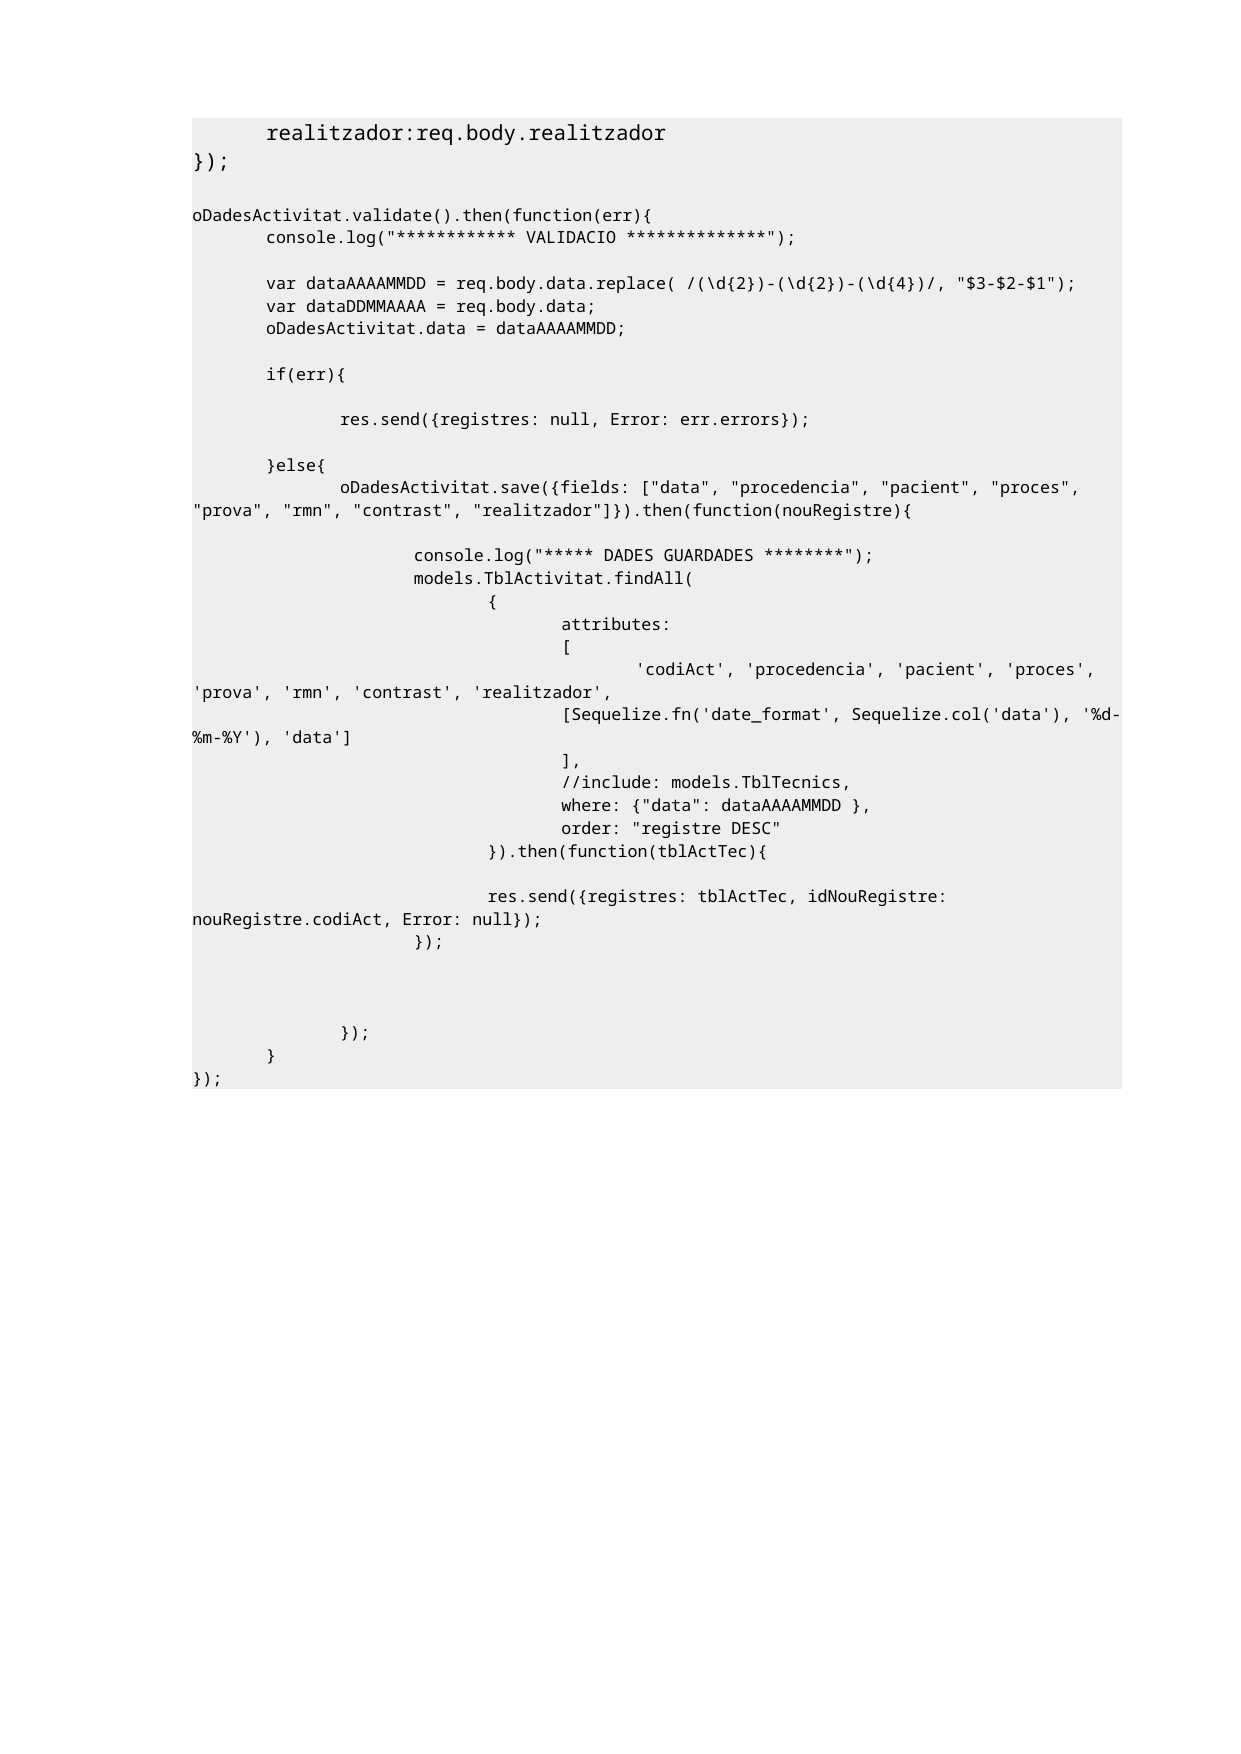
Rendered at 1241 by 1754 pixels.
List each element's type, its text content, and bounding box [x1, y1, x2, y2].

text realitzador:req.body.realitzador [192, 118, 1122, 147]
text console.log("***** DADES GUARDADES ********"); [192, 544, 1122, 567]
text }); [192, 1066, 1122, 1089]
text where: {"data": dataAAAAMMDD }, [192, 794, 1122, 817]
text { [192, 589, 1122, 612]
text }); [192, 147, 1122, 175]
text [Sequelize.fn('date_format', Sequelize.col('data'), '%d-%m-%Y'), 'data'] [192, 703, 1122, 748]
text order: "registre DESC" [192, 817, 1122, 839]
text attributes: [192, 612, 1122, 635]
text }); [192, 1021, 1122, 1044]
text console.log("************ VALIDACIO **************"); [192, 226, 1122, 249]
text oDadesActivitat.data = dataAAAAMMDD; [192, 317, 1122, 340]
text }else{ [192, 453, 1122, 476]
text }).then(function(tblActTec){ [192, 839, 1122, 862]
text models.TblActivitat.findAll( [192, 567, 1122, 589]
text }); [192, 930, 1122, 953]
text [ [192, 635, 1122, 658]
text oDadesActivitat.validate().then(function(err){ [192, 203, 1122, 226]
text 'codiAct', 'procedencia', 'pacient', 'proces', 'prova', 'rmn', 'contrast', 'realitzador', [192, 658, 1122, 703]
text res.send({registres: null, Error: err.errors}); [192, 408, 1122, 431]
text oDadesActivitat.save({fields: ["data", "procedencia", "pacient", "proces", "prova", "rmn", "contrast", "realitzador"]}).then(function(nouRegistre){ [192, 476, 1122, 521]
text var dataDDMMAAAA = req.body.data; [192, 294, 1122, 317]
text } [192, 1044, 1122, 1066]
text res.send({registres: tblActTec, idNouRegistre: nouRegistre.codiAct, Error: null}); [192, 885, 1122, 930]
text //include: models.TblTecnics, [192, 771, 1122, 794]
text ], [192, 748, 1122, 771]
text var dataAAAAMMDD = req.body.data.replace( /(\d{2})-(\d{2})-(\d{4})/, "$3-$2-$1"); [192, 272, 1122, 294]
text if(err){ [192, 362, 1122, 385]
